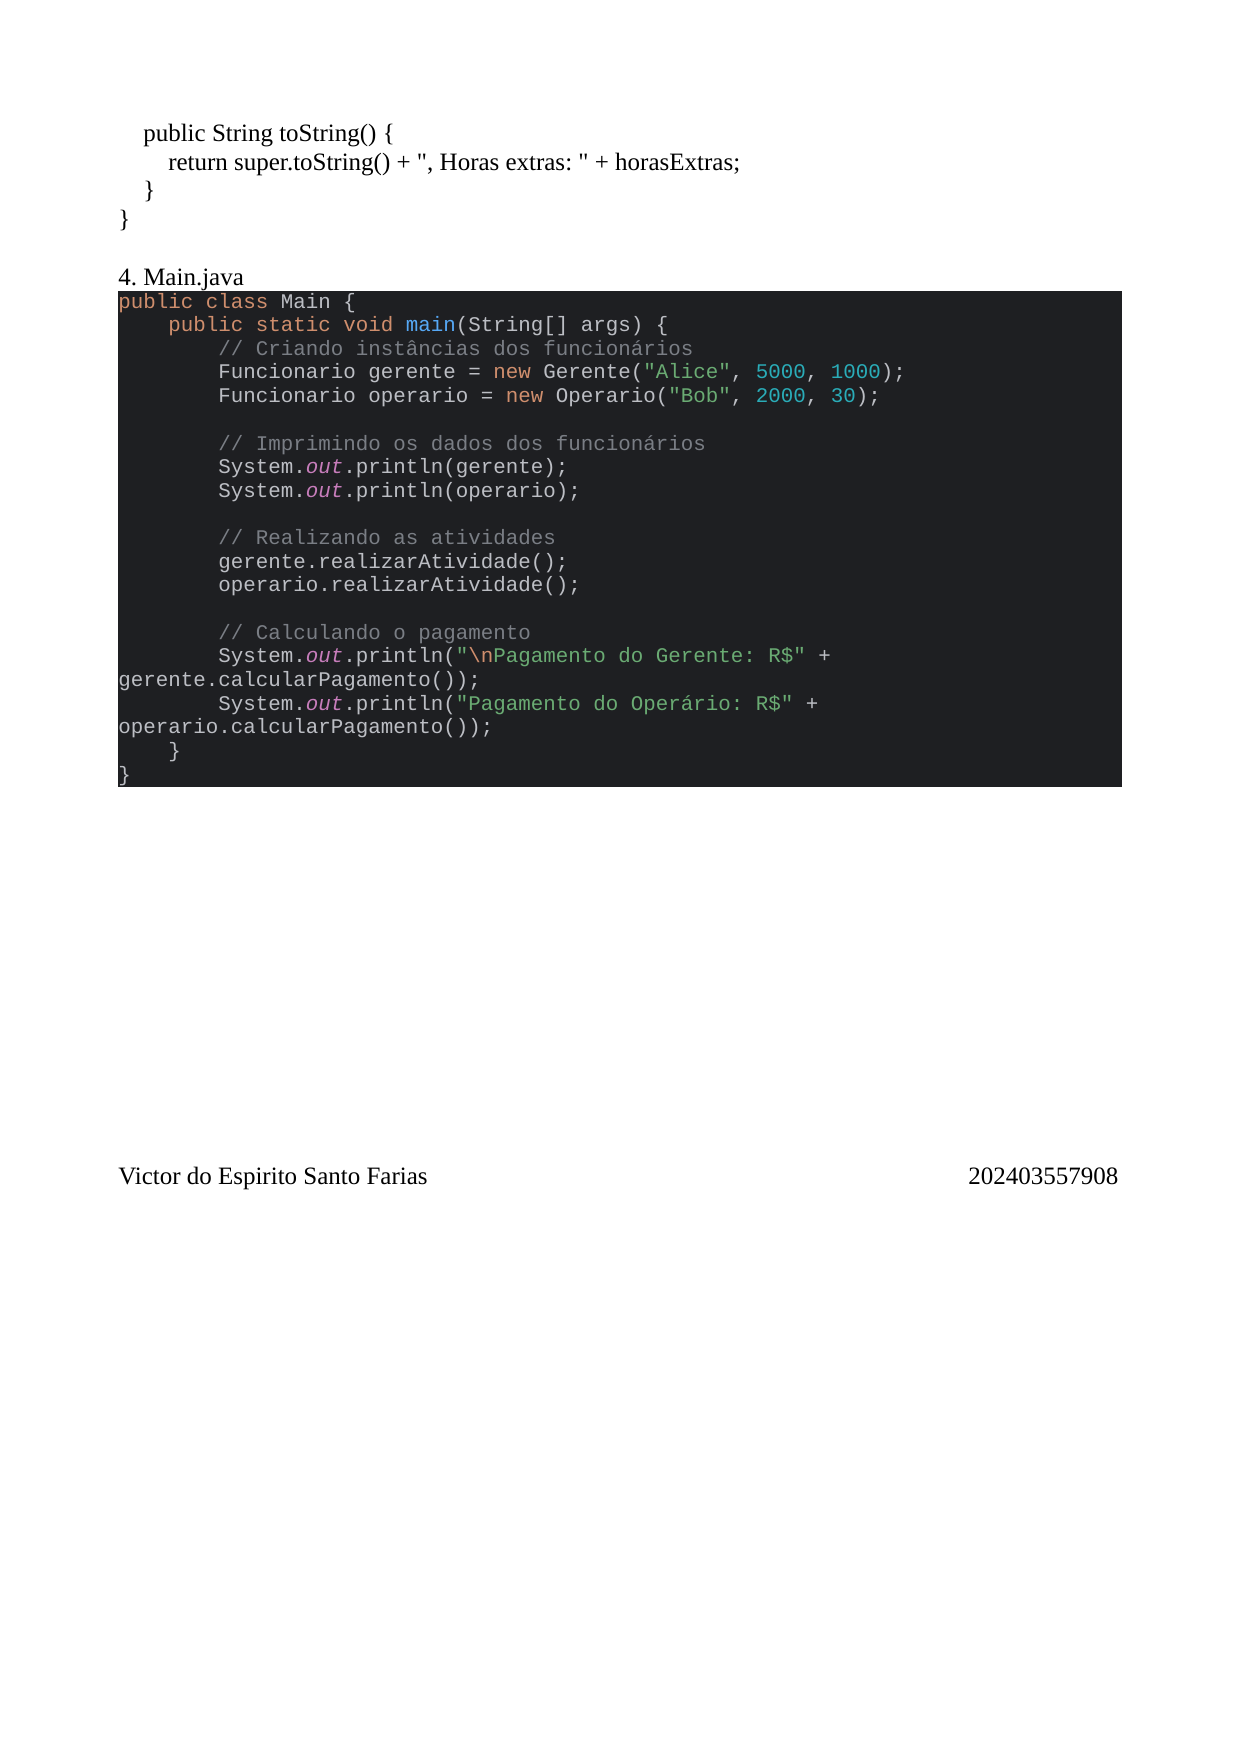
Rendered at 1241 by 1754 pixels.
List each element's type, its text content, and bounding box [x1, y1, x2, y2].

text Victor do Espirito Santo Farias 202403557908 [118, 1161, 1122, 1190]
text public String toString() { [118, 118, 1122, 147]
text } [118, 204, 1122, 233]
text public class Main { public static void main(String[] args) { // Criando instâncias dos funcionários Funcionario gerente = new Gerente("Alice", 5000, 1000); Funcionario operario = new Operario("Bob", 2000, 30); // Imprimindo os dados dos funcionários System.out.println(gerente); System.out.println(operario); // Realizando as atividades gerente.realizarAtividade(); operario.realizarAtividade(); // Calculando o pagamento System.out.println("\nPagamento do Gerente: R$" + gerente.calcularPagamento()); System.out.println("Pagamento do Operário: R$" + operario.calcularPagamento()); } } [118, 291, 1122, 787]
text } [118, 176, 1122, 204]
text 4. Main.java [118, 262, 1122, 291]
text return super.toString() + ", Horas extras: " + horasExtras; [118, 147, 1122, 176]
